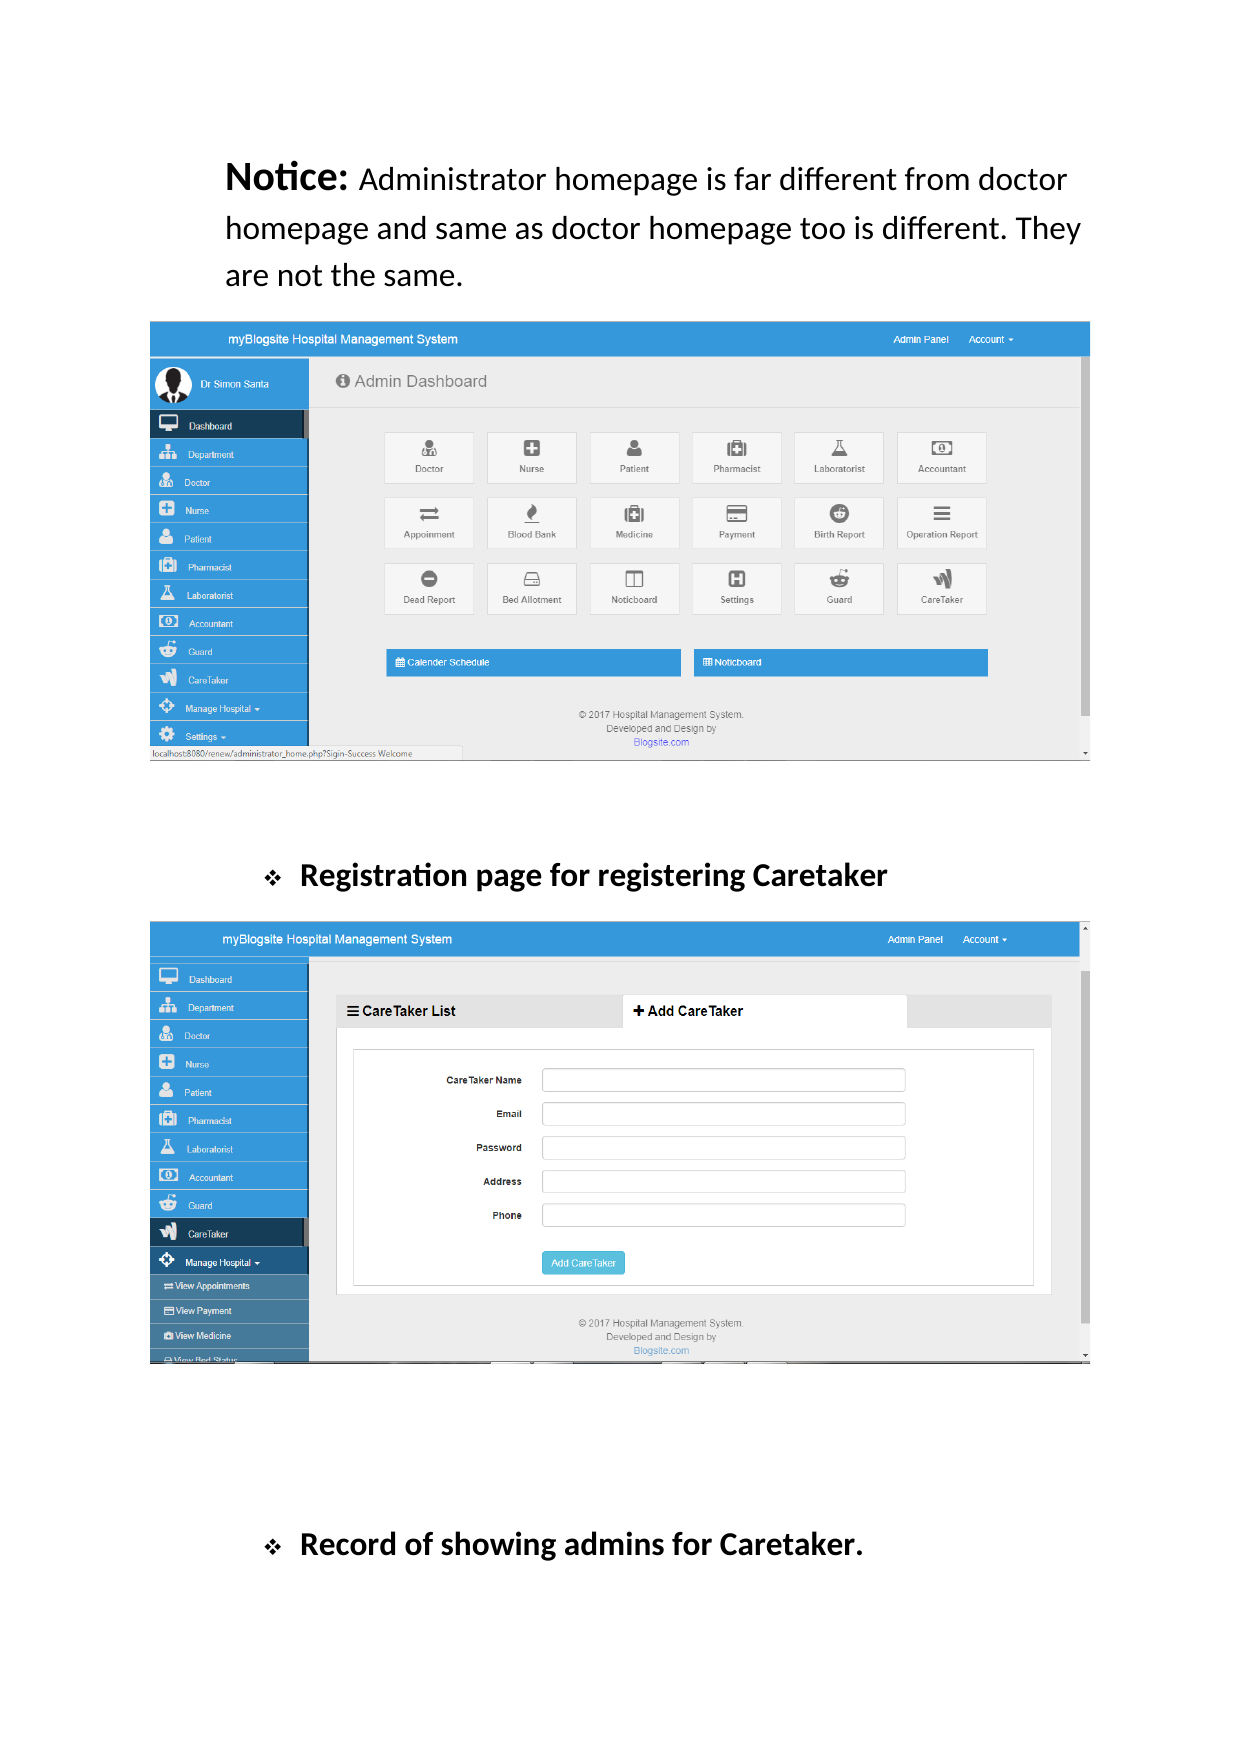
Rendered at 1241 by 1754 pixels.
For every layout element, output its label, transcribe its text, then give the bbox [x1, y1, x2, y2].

list Registration page for registering Caretaker [262, 854, 1090, 894]
list Notice: Administrator homepage is far different from doctor homepage and same as doctor homepage too is different. They are not the same. [225, 150, 1090, 294]
list Record of showing admins for Caretaker. [262, 1523, 1090, 1564]
